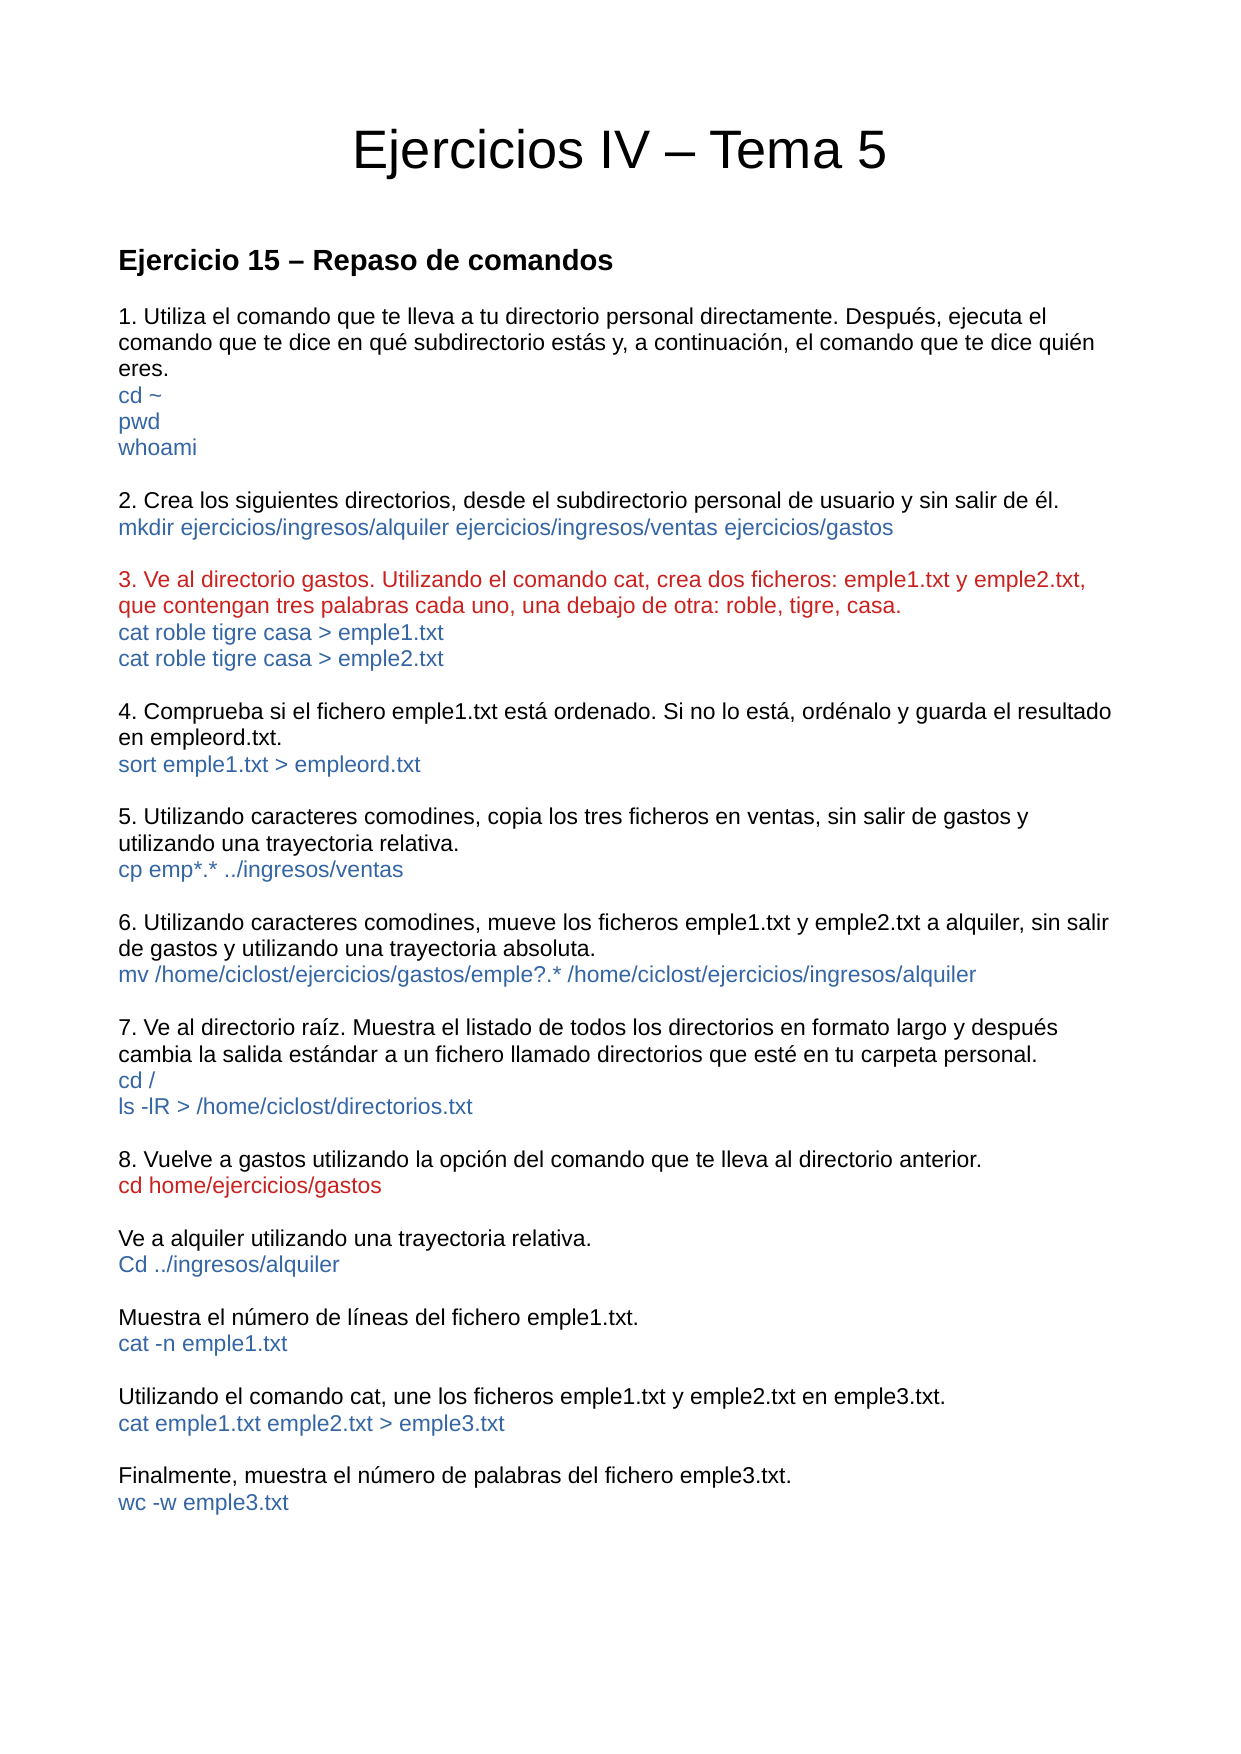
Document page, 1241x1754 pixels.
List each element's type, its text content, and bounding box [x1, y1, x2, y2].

text cp emp*.* ../ingresos/ventas [118, 856, 1122, 882]
text mkdir ejercicios/ingresos/alquiler ejercicios/ingresos/ventas ejercicios/gastos [118, 513, 1122, 540]
text Ve a alquiler utilizando una trayectoria relativa. [118, 1225, 1122, 1251]
text cat emple1.txt emple2.txt > emple3.txt [118, 1409, 1122, 1436]
text 5. Utilizando caracteres comodines, copia los tres ficheros en ventas, sin salir de gastos y utilizando una trayectoria relativa. [118, 803, 1122, 856]
text ls -lR > /home/ciclost/directorios.txt [118, 1093, 1122, 1119]
text cat roble tigre casa > emple2.txt [118, 645, 1122, 672]
text pwd [118, 408, 1122, 434]
text 4. Comprueba si el fichero emple1.txt está ordenado. Si no lo está, ordénalo y guarda el resultado en empleord.txt. [118, 698, 1122, 751]
text Cd ../ingresos/alquiler [118, 1251, 1122, 1278]
text cd home/ejercicios/gastos [118, 1172, 1122, 1199]
text sort emple1.txt > empleord.txt [118, 751, 1122, 777]
text cat -n emple1.txt [118, 1330, 1122, 1357]
text 7. Ve al directorio raíz. Muestra el listado de todos los directorios en formato largo y después cambia la salida estándar a un fichero llamado directorios que esté en tu carpeta personal. [118, 1014, 1122, 1067]
text cd / [118, 1067, 1122, 1093]
text Finalmente, muestra el número de palabras del fichero emple3.txt. [118, 1462, 1122, 1488]
text 1. Utiliza el comando que te lleva a tu directorio personal directamente. Después, ejecuta el comando que te dice en qué subdirectorio estás y, a continuación, el comando que te dice quién eres. [118, 303, 1122, 382]
text mv /home/ciclost/ejercicios/gastos/emple?.* /home/ciclost/ejercicios/ingresos/alquiler [118, 961, 1122, 988]
text 3. Ve al directorio gastos. Utilizando el comando cat, crea dos ficheros: emple1.txt y emple2.txt, que contengan tres palabras cada uno, una debajo de otra: roble, tigre, casa. [118, 566, 1122, 619]
text Ejercicio 15 – Repaso de comandos [118, 243, 1122, 276]
text Utilizando el comando cat, une los ficheros emple1.txt y emple2.txt en emple3.txt. [118, 1383, 1122, 1409]
text cat roble tigre casa > emple1.txt [118, 619, 1122, 645]
text Muestra el número de líneas del fichero emple1.txt. [118, 1304, 1122, 1330]
text 2. Crea los siguientes directorios, desde el subdirectorio personal de usuario y sin salir de él. [118, 487, 1122, 513]
text whoami [118, 434, 1122, 461]
text Ejercicios IV – Tema 5 [118, 118, 1122, 180]
text wc -w emple3.txt [118, 1488, 1122, 1515]
text 6. Utilizando caracteres comodines, mueve los ficheros emple1.txt y emple2.txt a alquiler, sin salir de gastos y utilizando una trayectoria absoluta. [118, 909, 1122, 961]
text 8. Vuelve a gastos utilizando la opción del comando que te lleva al directorio anterior. [118, 1146, 1122, 1172]
text cd ~ [118, 382, 1122, 408]
